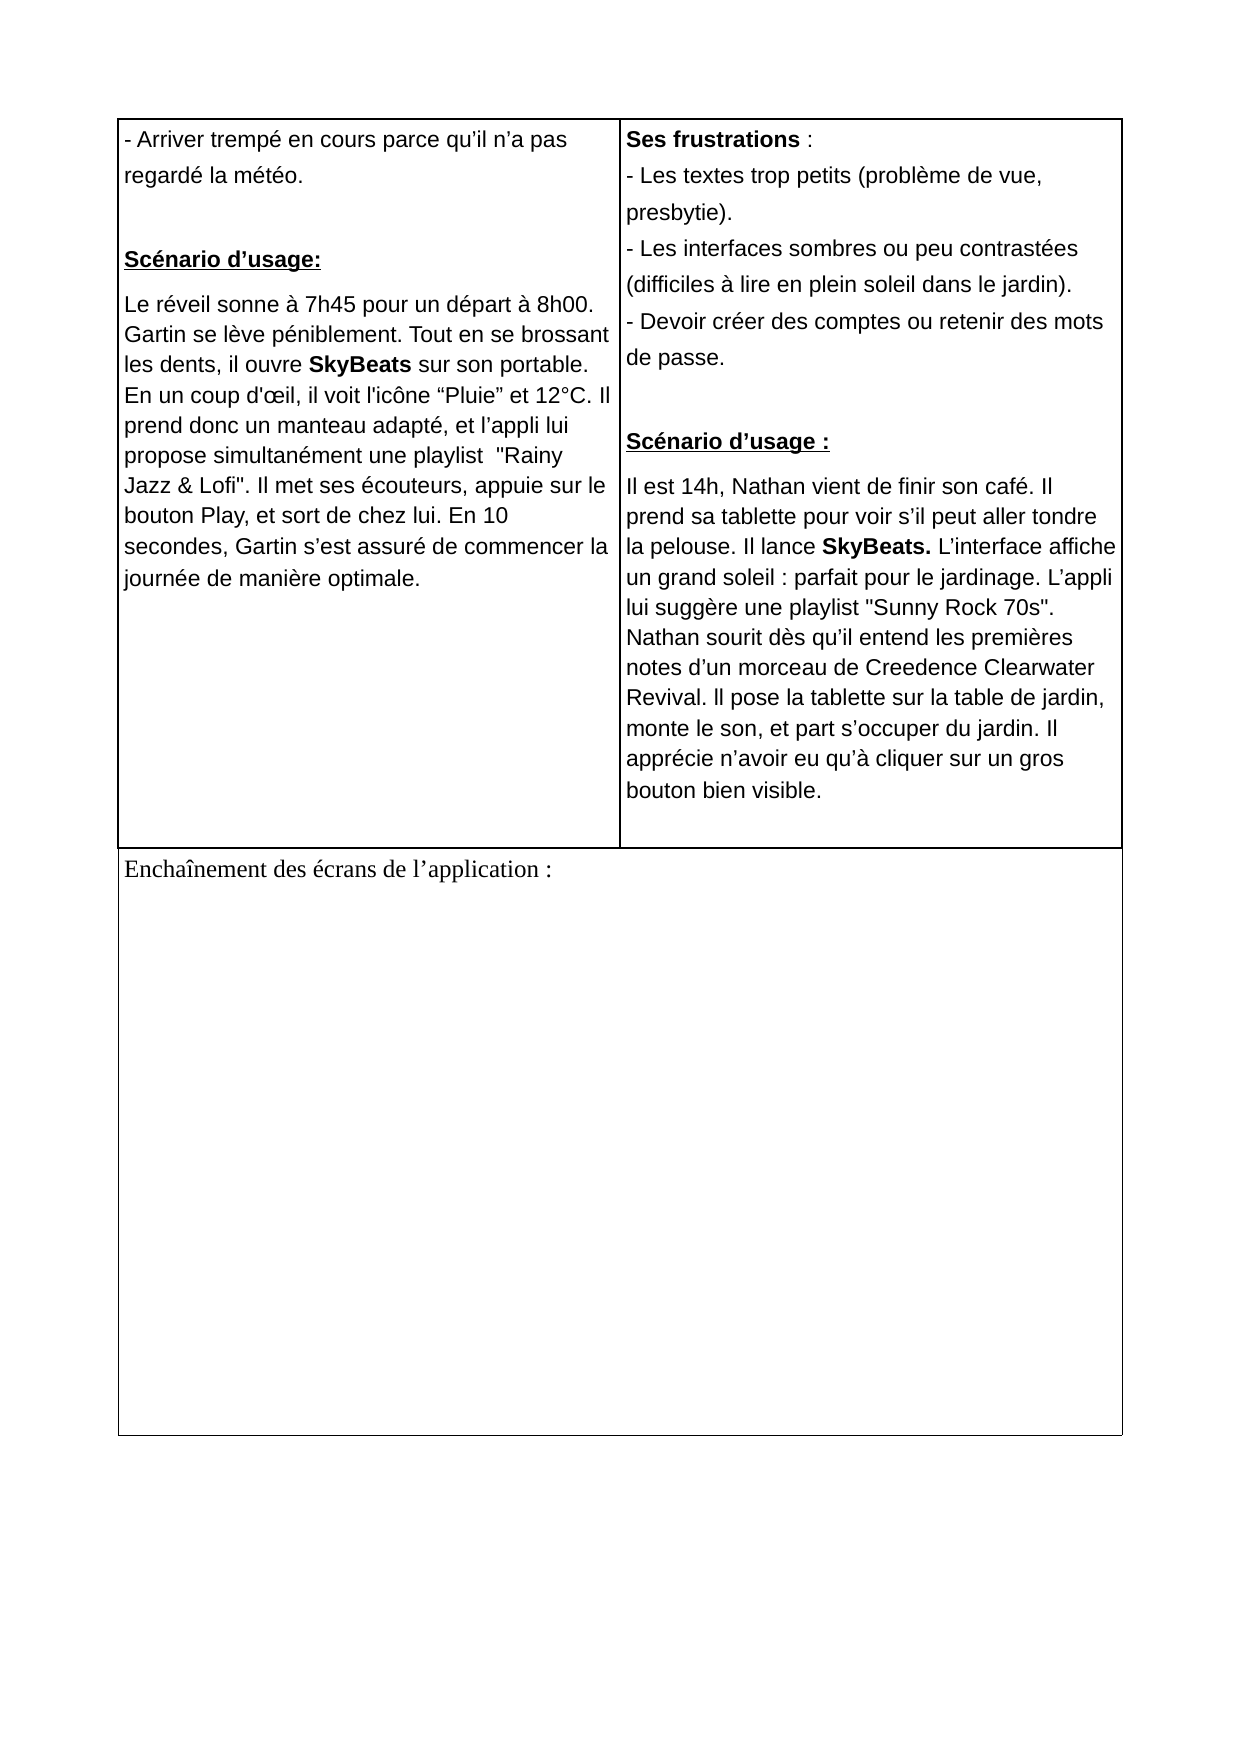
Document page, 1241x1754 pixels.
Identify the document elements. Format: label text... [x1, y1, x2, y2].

table_cell Ses frustrations : - Les textes trop petits (problème de vue, presbytie). - Les interfaces sombres ou peu contrastées (difficiles à lire en plein soleil dans le jardin). - Devoir créer des comptes ou retenir des mots de passe. Scénario d’usage : Il est 14h, Nathan vient de finir son café. Il prend sa tablette pour voir s’il peut aller tondre la pelouse. Il lance SkyBeats. L’interface affiche un grand soleil : parfait pour le jardinage. L’appli lui suggère une playlist "Sunny Rock 70s". Nathan sourit dès qu’il entend les premières notes d’un morceau de Creedence Clearwater Revival. ll pose la tablette sur la table de jardin, monte le son, et part s’occuper du jardin. Il apprécie n’avoir eu qu’à cliquer sur un gros bouton bien visible. [621, 120, 1121, 847]
table_cell - Arriver trempé en cours parce qu’il n’a pas regardé la météo. Scénario d’usage: Le réveil sonne à 7h45 pour un départ à 8h00. Gartin se lève péniblement. Tout en se brossant les dents, il ouvre SkyBeats sur son portable. En un coup d'œil, il voit l'icône “Pluie” et 12°C. Il prend donc un manteau adapté, et l’appli lui propose simultanément une playlist "Rainy Jazz & Lofi". Il met ses écouteurs, appuie sur le bouton Play, et sort de chez lui. En 10 secondes, Gartin s’est assuré de commencer la journée de manière optimale. [119, 120, 619, 847]
table_cell Enchaînement des écrans de l’application : [119, 849, 1122, 1435]
